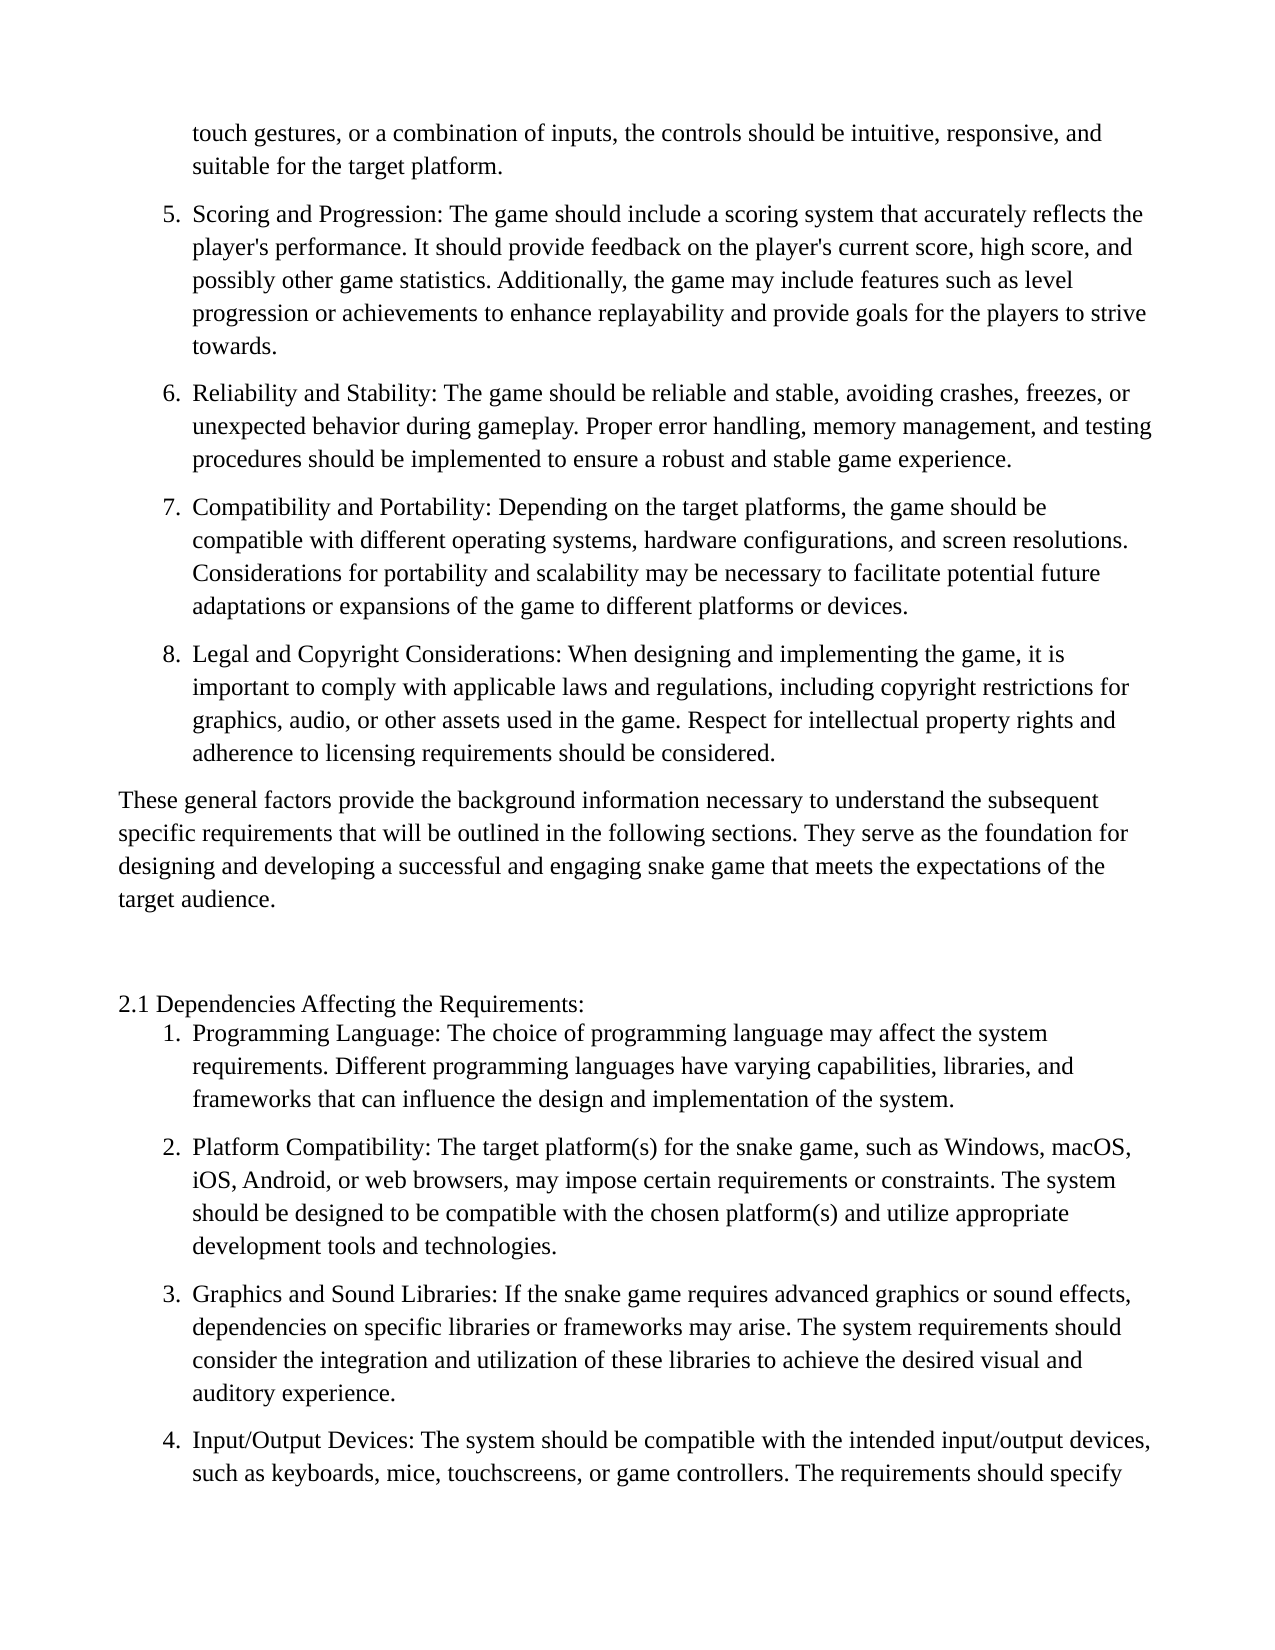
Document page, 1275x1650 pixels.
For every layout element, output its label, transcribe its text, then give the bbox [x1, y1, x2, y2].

list Platform Compatibility: The target platform(s) for the snake game, such as Windows, macOS, iOS, Android, or web browsers, may impose certain requirements or constraints. The system should be designed to be compatible with the chosen platform(s) and utilize appropriate development tools and technologies. [162, 1132, 1157, 1260]
list Reliability and Stability: The game should be reliable and stable, avoiding crashes, freezes, or unexpected behavior during gameplay. Proper error handling, memory management, and testing procedures should be implemented to ensure a robust and stable game experience. [162, 378, 1157, 473]
list Compatibility and Portability: Depending on the target platforms, the game should be compatible with different operating systems, hardware configurations, and screen resolutions. Considerations for portability and scalability may be necessary to facilitate potential future adaptations or expansions of the game to different platforms or devices. [162, 492, 1157, 620]
list Graphics and Sound Libraries: If the snake game requires advanced graphics or sound effects, dependencies on specific libraries or frameworks may arise. The system requirements should consider the integration and utilization of these libraries to achieve the desired visual and auditory experience. [162, 1279, 1157, 1406]
list Scoring and Progression: The game should include a scoring system that accurately reflects the player's performance. It should provide feedback on the player's current score, high score, and possibly other game statistics. Additionally, the game may include features such as level progression or achievements to enhance replayability and provide goals for the players to strive towards. [162, 199, 1157, 359]
text These general factors provide the background information necessary to understand the subsequent specific requirements that will be outlined in the following sections. They serve as the foundation for designing and developing a successful and engaging snake game that meets the expectations of the target audience. [118, 785, 1157, 913]
list Legal and Copyright Considerations: When designing and implementing the game, it is important to comply with applicable laws and regulations, including copyright restrictions for graphics, audio, or other assets used in the game. Respect for intellectual property rights and adherence to licensing requirements should be considered. [162, 639, 1157, 767]
list Input/Output Devices: The system should be compatible with the intended input/output devices, such as keyboards, mice, touchscreens, or game controllers. The requirements should specify [162, 1425, 1157, 1487]
list touch gestures, or a combination of inputs, the controls should be intuitive, responsive, and suitable for the target platform. [162, 118, 1157, 180]
text 2.1 Dependencies Affecting the Requirements: [118, 989, 1157, 1018]
list Programming Language: The choice of programming language may affect the system requirements. Different programming languages have varying capabilities, libraries, and frameworks that can influence the design and implementation of the system. [162, 1018, 1157, 1113]
